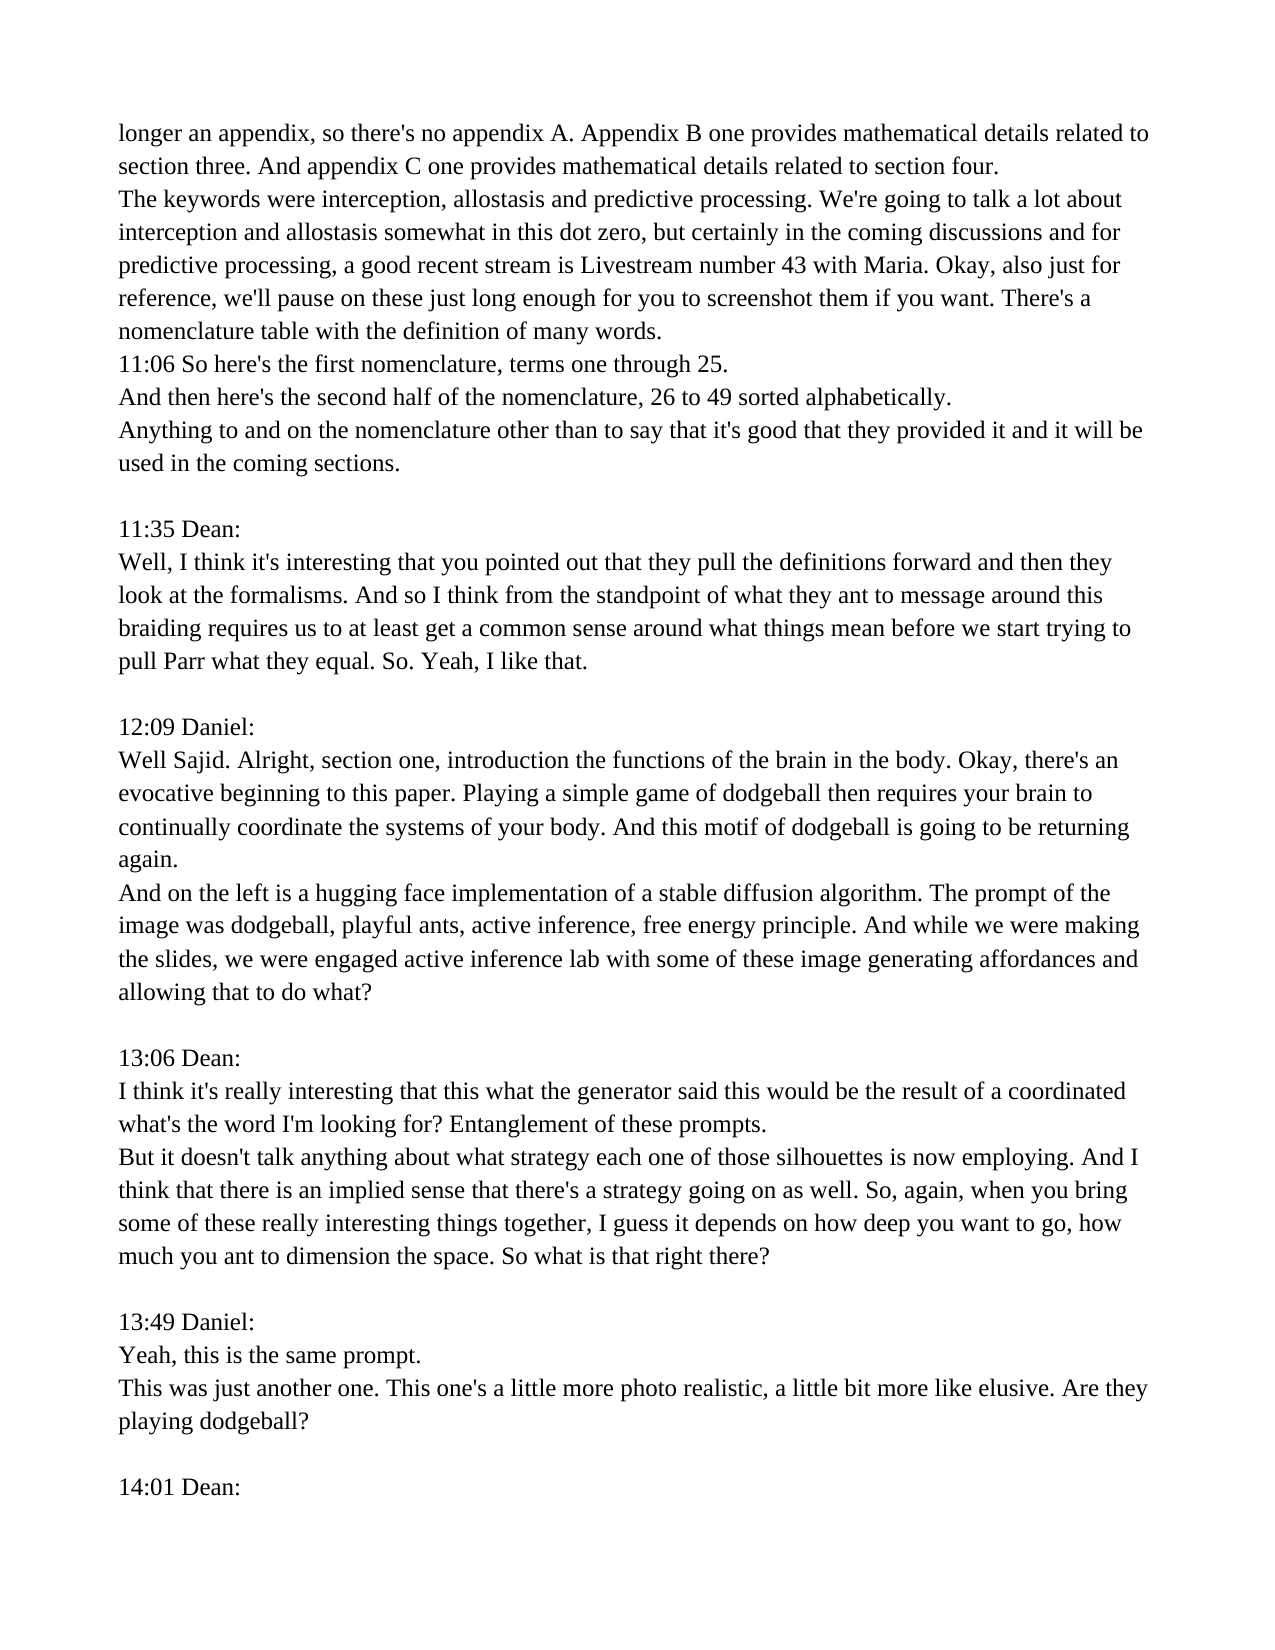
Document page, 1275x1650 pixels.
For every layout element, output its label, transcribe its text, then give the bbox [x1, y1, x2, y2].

text 11:06 So here's the first nomenclature, terms one through 25. [118, 349, 1157, 378]
text 14:01 Dean: [118, 1472, 1157, 1501]
text 13:49 Daniel: [118, 1307, 1157, 1336]
text 11:35 Dean: [118, 514, 1157, 543]
text I think it's really interesting that this what the generator said this would be the result of a coordinated what's the word I'm looking for? Entanglement of these prompts. [118, 1076, 1157, 1137]
text Anything to and on the nomenclature other than to say that it's good that they provided it and it will be used in the coming sections. [118, 415, 1157, 477]
text Well Sajid. Alright, section one, introduction the functions of the brain in the body. Okay, there's an evocative beginning to this paper. Playing a simple game of dodgeball then requires your brain to continually coordinate the systems of your body. And this motif of dodgeball is going to be returning again. [118, 746, 1157, 873]
text This was just another one. This one's a little more photo realistic, a little bit more like elusive. Are they playing dodgeball? [118, 1373, 1157, 1435]
text And on the left is a hugging face implementation of a stable diffusion algorithm. The prompt of the image was dodgeball, playful ants, active inference, free energy principle. And while we were making the slides, we were engaged active inference lab with some of these image generating affordances and allowing that to do what? [118, 878, 1157, 1005]
text longer an appendix, so there's no appendix A. Appendix B one provides mathematical details related to section three. And appendix C one provides mathematical details related to section four. [118, 118, 1157, 180]
text Yeah, this is the same prompt. [118, 1340, 1157, 1369]
text 13:06 Dean: [118, 1043, 1157, 1071]
text But it doesn't talk anything about what strategy each one of those silhouettes is now employing. And I think that there is an implied sense that there's a strategy going on as well. So, again, when you bring some of these really interesting things together, I guess it depends on how deep you want to go, how much you ant to dimension the space. So what is that right there? [118, 1142, 1157, 1269]
text The keywords were interception, allostasis and predictive processing. We're going to talk a lot about interception and allostasis somewhat in this dot zero, but certainly in the coming discussions and for predictive processing, a good recent stream is Livestream number 43 with Maria. Okay, also just for reference, we'll pause on these just long enough for you to screenshot them if you want. There's a nomenclature table with the definition of many words. [118, 184, 1157, 345]
text 12:09 Daniel: [118, 712, 1157, 741]
text Well, I think it's interesting that you pointed out that they pull the definitions forward and then they look at the formalisms. And so I think from the standpoint of what they ant to message around this braiding requires us to at least get a common sense around what things mean before we start trying to pull Parr what they equal. So. Yeah, I like that. [118, 547, 1157, 675]
text And then here's the second half of the nomenclature, 26 to 49 sorted alphabetically. [118, 382, 1157, 411]
